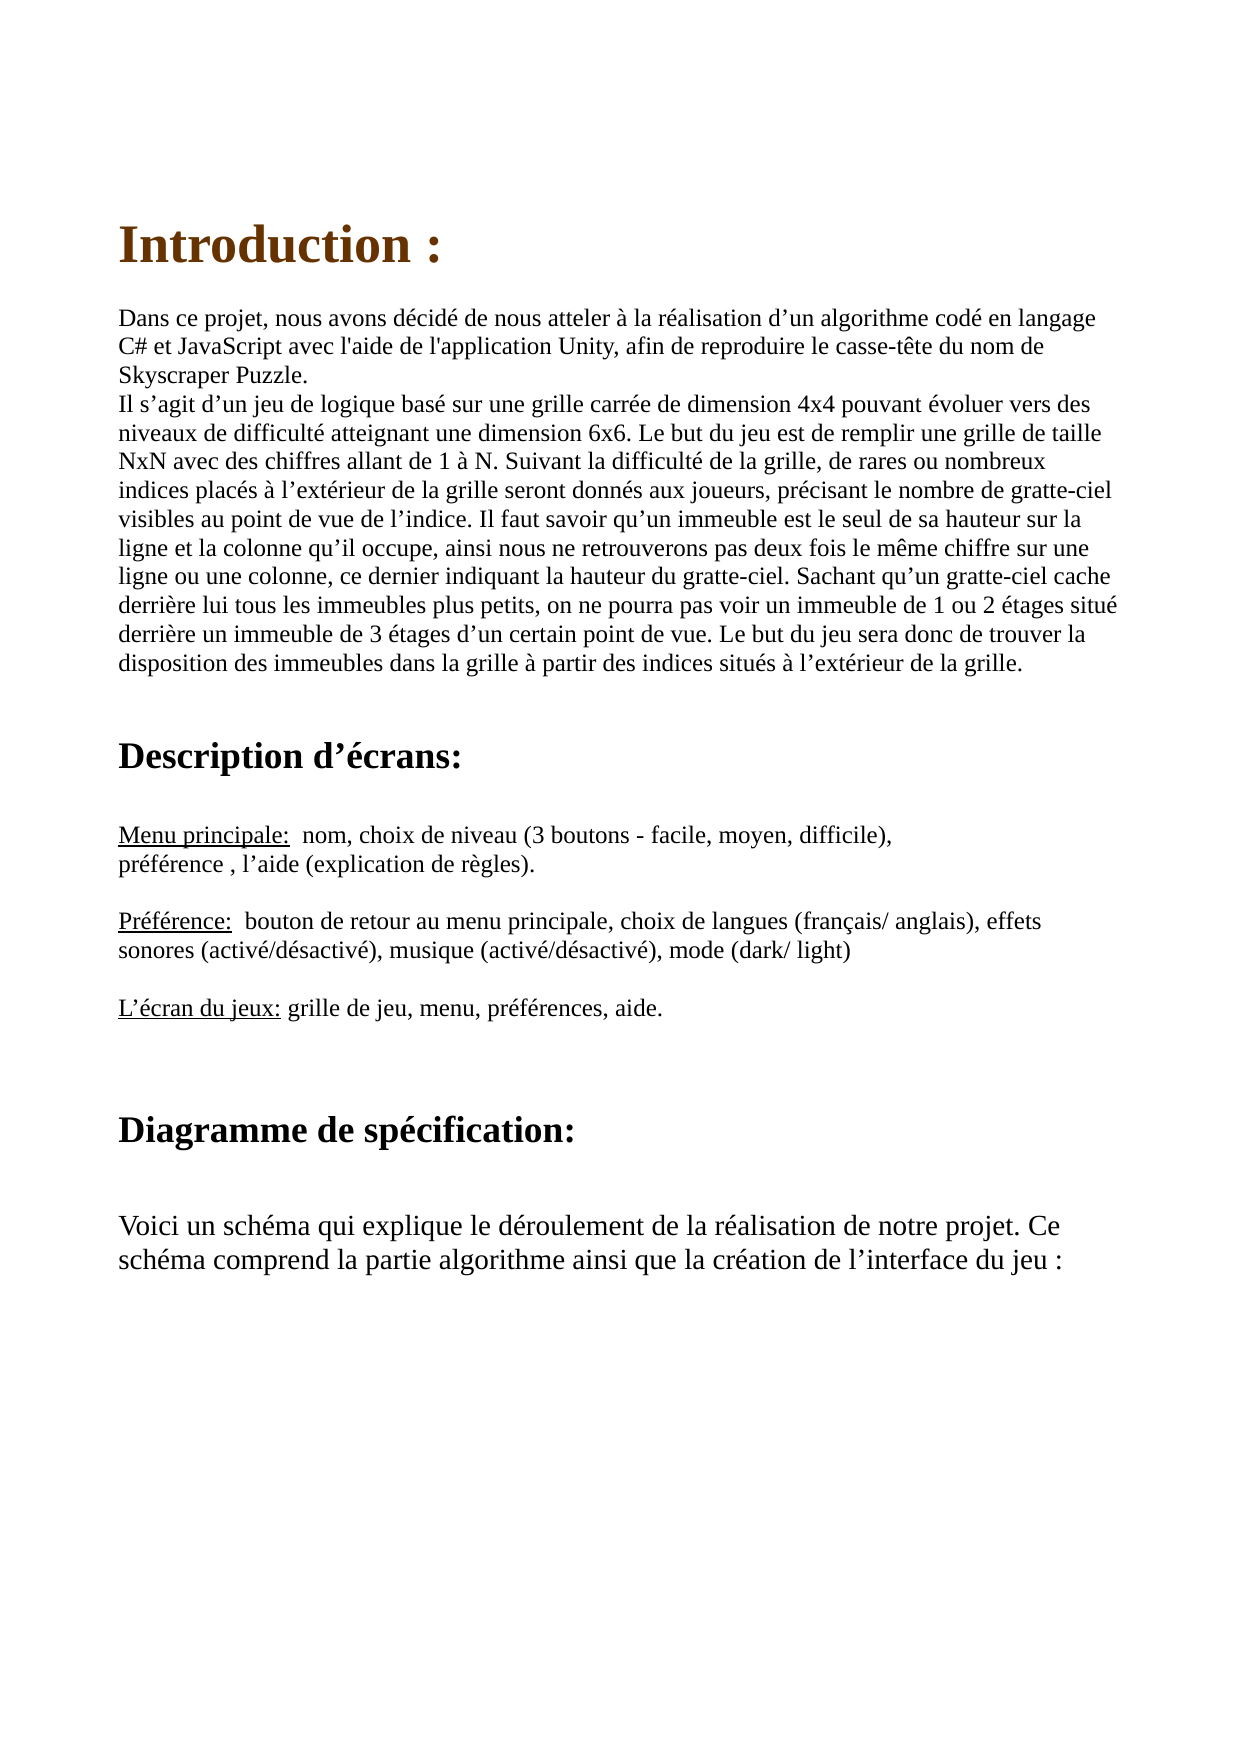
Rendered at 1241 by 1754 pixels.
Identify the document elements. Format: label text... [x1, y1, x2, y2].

text Voici un schéma qui explique le déroulement de la réalisation de notre projet. Ce schéma comprend la partie algorithme ainsi que la création de l’interface du jeu : [118, 1208, 1122, 1275]
text Il s’agit d’un jeu de logique basé sur une grille carrée de dimension 4x4 pouvant évoluer vers des niveaux de difficulté atteignant une dimension 6x6. Le but du jeu est de remplir une grille de taille NxN avec des chiffres allant de 1 à N. Suivant la difficulté de la grille, de rares ou nombreux indices placés à l’extérieur de la grille seront donnés aux joueurs, précisant le nombre de gratte-ciel visibles au point de vue de l’indice. Il faut savoir qu’un immeuble est le seul de sa hauteur sur la ligne et la colonne qu’il occupe, ainsi nous ne retrouverons pas deux fois le même chiffre sur une ligne ou une colonne, ce dernier indiquant la hauteur du gratte-ciel. Sachant qu’un gratte-ciel cache derrière lui tous les immeubles plus petits, on ne pourra pas voir un immeuble de 1 ou 2 étages situé derrière un immeuble de 3 étages d’un certain point de vue. Le but du jeu sera donc de trouver la disposition des immeubles dans la grille à partir des indices situés à l’extérieur de la grille. [118, 389, 1122, 676]
text préférence , l’aide (explication de règles). [118, 849, 1122, 878]
text Menu principale: nom, choix de niveau (3 boutons - facile, moyen, difficile), [118, 820, 1122, 849]
text L’écran du jeux: grille de jeu, menu, préférences, aide. [118, 993, 1122, 1021]
text Dans ce projet, nous avons décidé de nous atteler à la réalisation d’un algorithme codé en langage C# et JavaScript avec l'aide de l'application Unity, afin de reproduire le casse-tête du nom de Skyscraper Puzzle. [118, 303, 1122, 389]
text Diagramme de spécification: [118, 1108, 1122, 1151]
text Préférence: bouton de retour au menu principale, choix de langues (français/ anglais), effets sonores (activé/désactivé), musique (activé/désactivé), mode (dark/ light) [118, 906, 1122, 964]
text Introduction : [118, 212, 1122, 274]
text Description d’écrans: [118, 734, 1122, 777]
